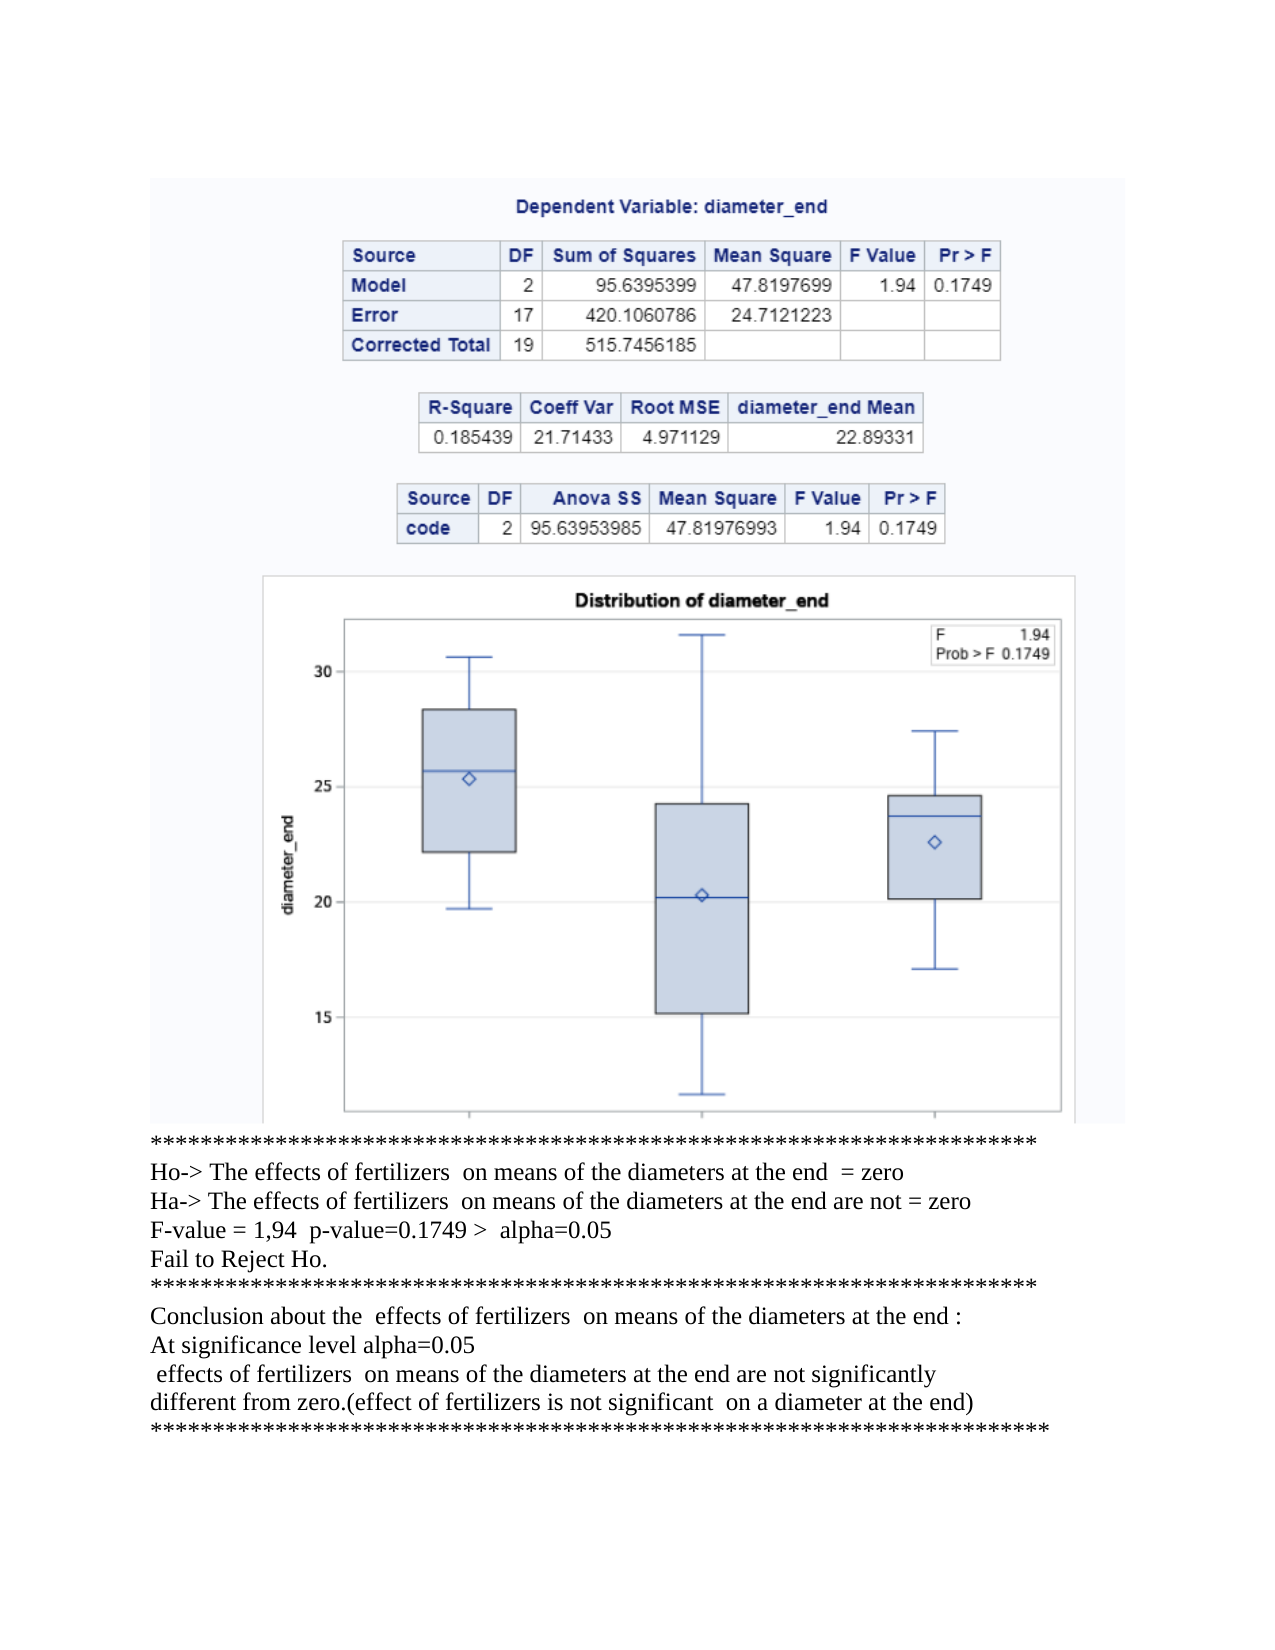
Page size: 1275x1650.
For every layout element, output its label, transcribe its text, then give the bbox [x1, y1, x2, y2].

text effects of fertilizers on means of the diameters at the end are not significantly [150, 1359, 1125, 1387]
text Conclusion about the effects of fertilizers on means of the diameters at the end : [150, 1301, 1125, 1330]
text *********************************************************************** [150, 1272, 1125, 1301]
text Ho-> The effects of fertilizers on means of the diameters at the end = zero [150, 1157, 1125, 1186]
text Fail to Reject Ho. [150, 1244, 1125, 1272]
text different from zero.(effect of fertilizers is not significant on a diameter at the end) [150, 1387, 1125, 1416]
picture [150, 178, 1125, 1129]
text Ha-> The effects of fertilizers on means of the diameters at the end are not = zero [150, 1186, 1125, 1215]
text At significance level alpha=0.05 [150, 1330, 1125, 1359]
text ************************************************************************ [150, 1416, 1125, 1445]
text *********************************************************************** [150, 1129, 1125, 1157]
text F-value = 1,94 p-value=0.1749 > alpha=0.05 [150, 1215, 1125, 1244]
